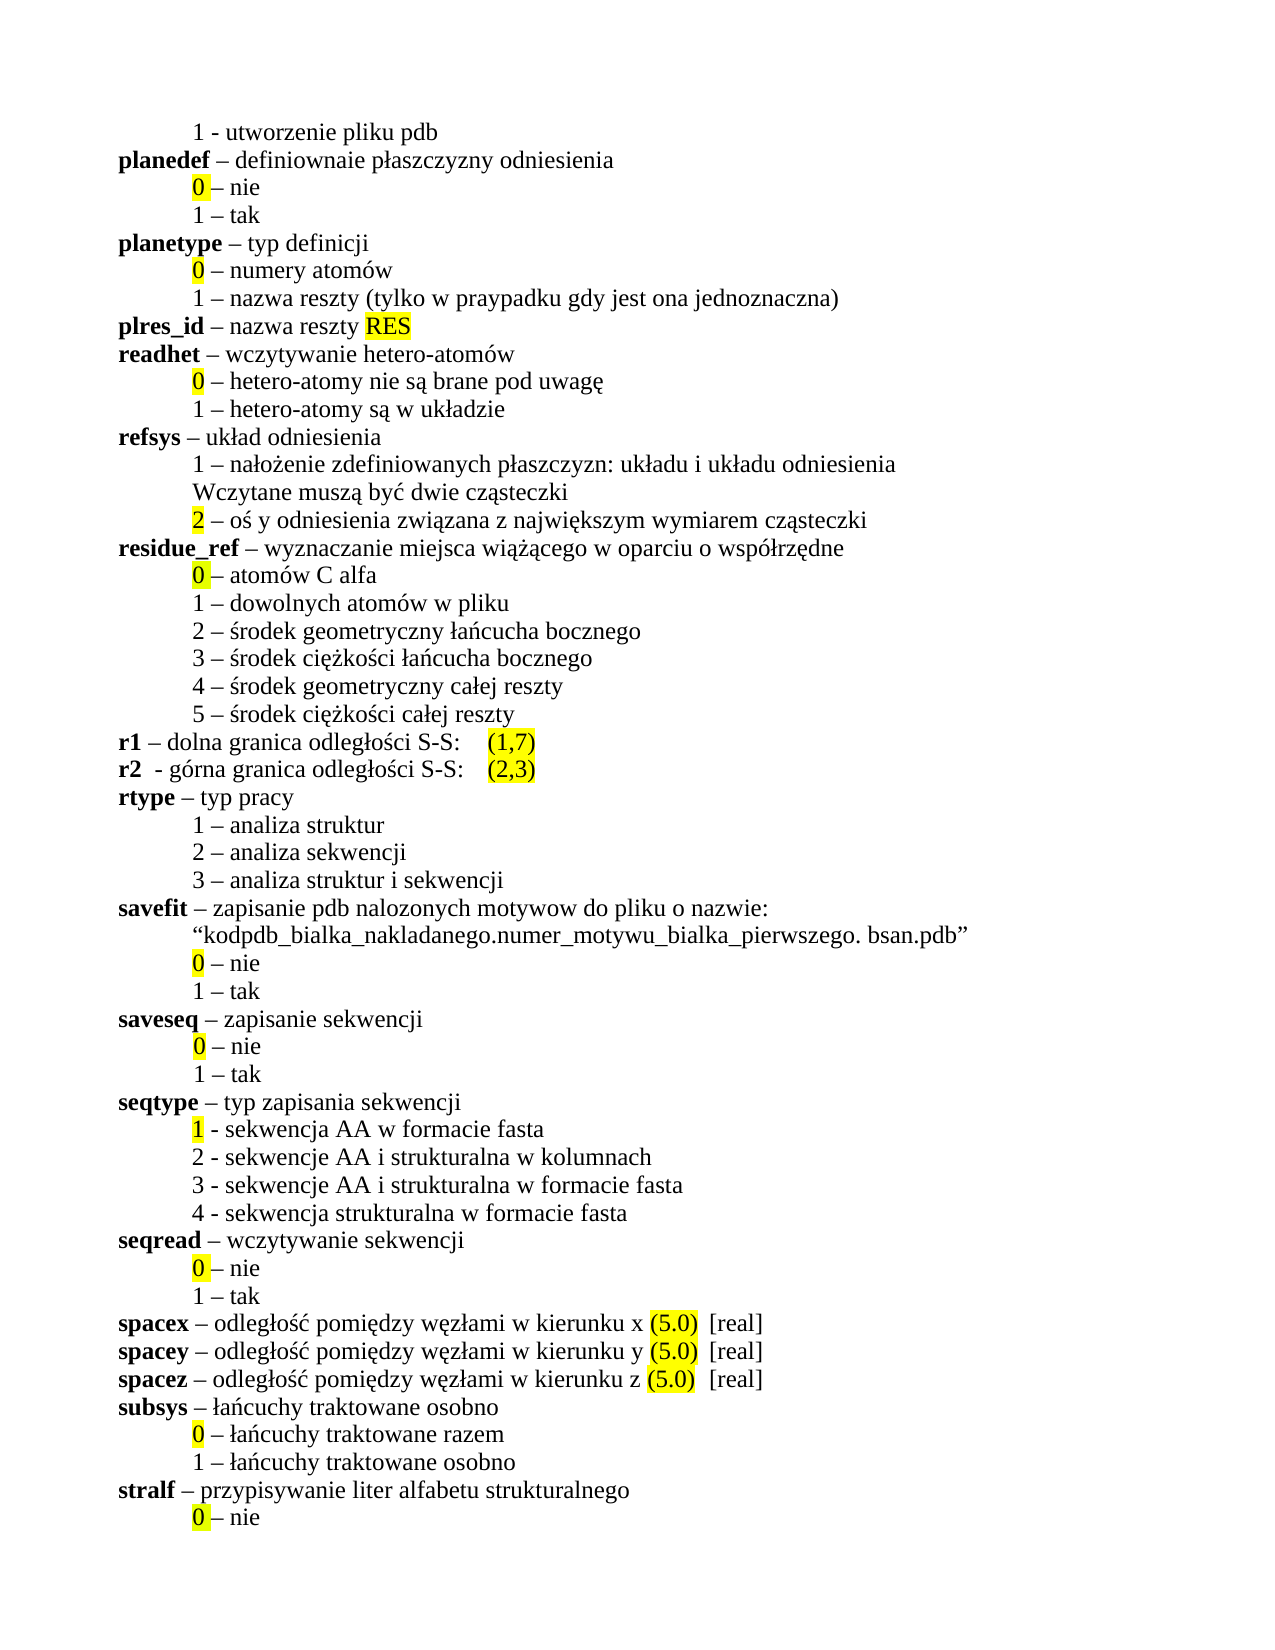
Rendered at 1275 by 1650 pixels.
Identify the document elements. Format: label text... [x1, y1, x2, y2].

text spacey – odległość pomiędzy węzłami w kierunku y (5.0) [real] [118, 1337, 1157, 1365]
text 4 - sekwencja strukturalna w formacie fasta [118, 1199, 1157, 1226]
text 0 – hetero-atomy nie są brane pod uwagę [118, 367, 1157, 395]
text savefit – zapisanie pdb nalozonych motywow do pliku o nazwie: [118, 894, 1157, 922]
text 1 - sekwencja AA w formacie fasta [118, 1116, 1157, 1143]
text 2 - sekwencje AA i strukturalna w kolumnach [118, 1143, 1157, 1171]
text stralf – przypisywanie liter alfabetu strukturalnego [118, 1476, 1157, 1503]
text 0 – nie [118, 949, 1157, 977]
text 0 – nie [118, 173, 1157, 201]
text 1 – tak [118, 201, 1157, 229]
text readhet – wczytywanie hetero-atomów [118, 340, 1157, 367]
text 4 – środek geometryczny całej reszty [118, 672, 1157, 700]
text 3 – analiza struktur i sekwencji [118, 866, 1157, 894]
text 1 – analiza struktur [118, 811, 1157, 838]
text subsys – łańcuchy traktowane osobno [118, 1393, 1157, 1420]
text r1 – dolna granica odległości S-S: (1,7) [118, 728, 1157, 755]
text spacex – odległość pomiędzy węzłami w kierunku x (5.0) [real] [118, 1309, 1157, 1337]
text 0 – nie [118, 1032, 1157, 1060]
text seqread – wczytywanie sekwencji [118, 1226, 1157, 1254]
text “kodpdb_bialka_nakladanego.numer_motywu_bialka_pierwszego. bsan.pdb” [118, 922, 1157, 949]
text 3 – środek ciężkości łańcucha bocznego [118, 644, 1157, 672]
text 1 – tak [118, 1060, 1157, 1088]
text 1 – dowolnych atomów w pliku [118, 589, 1157, 617]
text 0 – łańcuchy traktowane razem [118, 1420, 1157, 1448]
text 0 – atomów C alfa [118, 561, 1157, 589]
text 0 – nie [118, 1254, 1157, 1282]
text 2 – analiza sekwencji [118, 838, 1157, 866]
text residue_ref – wyznaczanie miejsca wiążącego w oparciu o współrzędne [118, 534, 1157, 561]
text r2 - górna granica odległości S-S: (2,3) [118, 755, 1157, 783]
text 3 - sekwencje AA i strukturalna w formacie fasta [118, 1171, 1157, 1199]
text spacez – odległość pomiędzy węzłami w kierunku z (5.0) [real] [118, 1365, 1157, 1393]
text 1 – nałożenie zdefiniowanych płaszczyzn: układu i układu odniesienia [118, 451, 1157, 478]
text 1 – tak [118, 977, 1157, 1005]
text refsys – układ odniesienia [118, 423, 1157, 451]
text 0 – numery atomów [118, 257, 1157, 284]
text rtype – typ pracy [118, 783, 1157, 811]
text 2 – środek geometryczny łańcucha bocznego [118, 617, 1157, 644]
text 0 – nie [118, 1503, 1157, 1531]
text 5 – środek ciężkości całej reszty [118, 700, 1157, 728]
text 1 - utworzenie pliku pdb [118, 118, 1157, 146]
text 2 – oś y odniesienia związana z największym wymiarem cząsteczki [118, 506, 1157, 534]
text 1 – nazwa reszty (tylko w praypadku gdy jest ona jednoznaczna) [118, 284, 1157, 312]
text seqtype – typ zapisania sekwencji [118, 1088, 1157, 1116]
text Wczytane muszą być dwie cząsteczki [118, 478, 1157, 506]
text planedef – definiownaie płaszczyzny odniesienia [118, 146, 1157, 173]
text planetype – typ definicji [118, 229, 1157, 257]
text saveseq – zapisanie sekwencji [118, 1005, 1157, 1032]
text 1 – łańcuchy traktowane osobno [118, 1448, 1157, 1476]
text 1 – tak [118, 1282, 1157, 1309]
text 1 – hetero-atomy są w układzie [118, 395, 1157, 423]
text plres_id – nazwa reszty RES [118, 312, 1157, 340]
